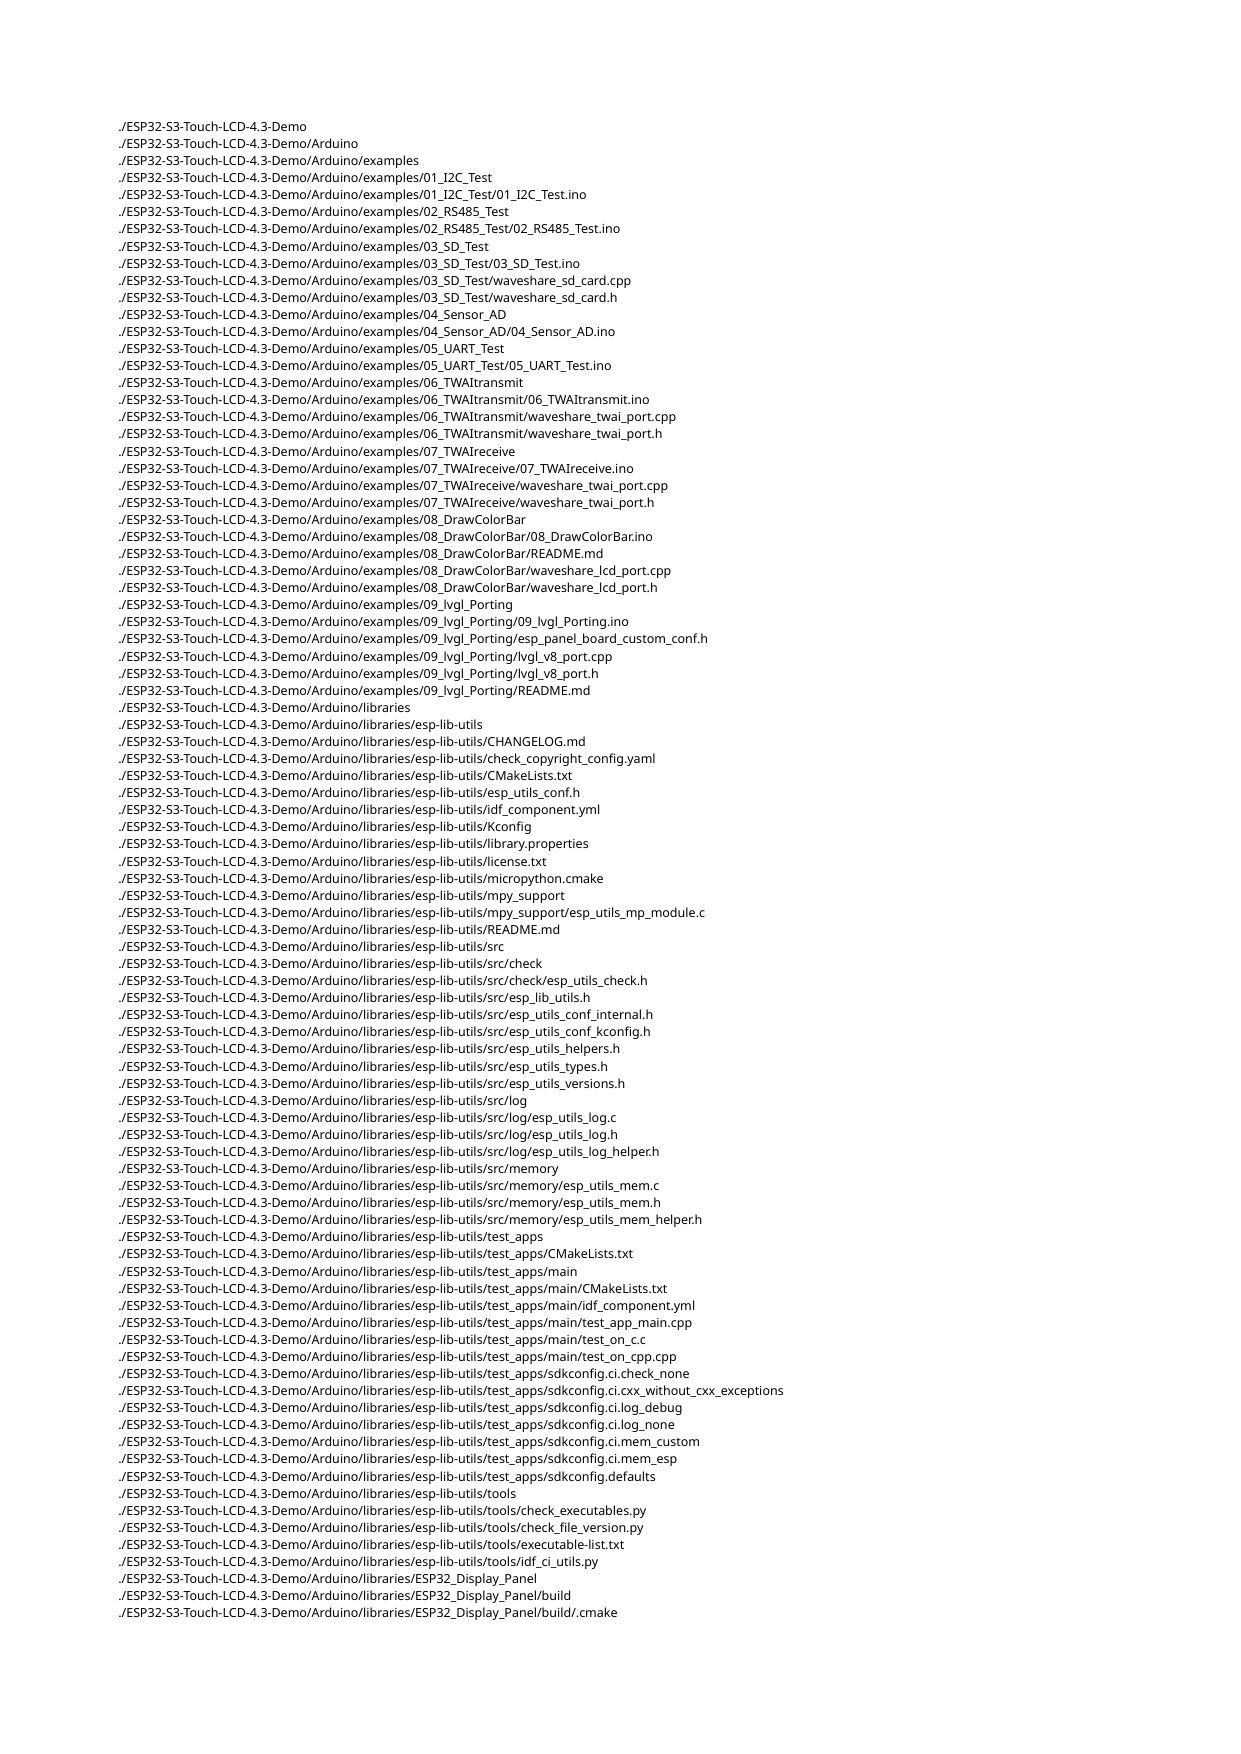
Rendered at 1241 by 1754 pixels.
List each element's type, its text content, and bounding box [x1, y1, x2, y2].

text ./ESP32-S3-Touch-LCD-4.3-Demo/Arduino/examples/01_I2C_Test/01_I2C_Test.ino [118, 186, 1122, 203]
text ./ESP32-S3-Touch-LCD-4.3-Demo/Arduino/examples/09_lvgl_Porting/09_lvgl_Porting.ino [118, 613, 1122, 631]
text ./ESP32-S3-Touch-LCD-4.3-Demo/Arduino/libraries/esp-lib-utils/README.md [118, 921, 1122, 938]
text ./ESP32-S3-Touch-LCD-4.3-Demo/Arduino/libraries/esp-lib-utils/check_copyright_config.yaml [118, 750, 1122, 767]
text ./ESP32-S3-Touch-LCD-4.3-Demo/Arduino/libraries/esp-lib-utils/tools/executable-list.txt [118, 1536, 1122, 1553]
text ./ESP32-S3-Touch-LCD-4.3-Demo/Arduino/libraries/esp-lib-utils/src/log [118, 1092, 1122, 1109]
text ./ESP32-S3-Touch-LCD-4.3-Demo/Arduino/libraries/esp-lib-utils/test_apps/sdkconfig.ci.cxx_without_cxx_exceptions [118, 1382, 1122, 1399]
text ./ESP32-S3-Touch-LCD-4.3-Demo/Arduino/libraries/esp-lib-utils/mpy_support/esp_utils_mp_module.c [118, 904, 1122, 921]
text ./ESP32-S3-Touch-LCD-4.3-Demo/Arduino/examples/07_TWAIreceive/waveshare_twai_port.cpp [118, 477, 1122, 494]
text ./ESP32-S3-Touch-LCD-4.3-Demo/Arduino/libraries/ESP32_Display_Panel/build/.cmake [118, 1604, 1122, 1621]
text ./ESP32-S3-Touch-LCD-4.3-Demo/Arduino/libraries/esp-lib-utils/esp_utils_conf.h [118, 784, 1122, 801]
text ./ESP32-S3-Touch-LCD-4.3-Demo/Arduino/examples/07_TWAIreceive [118, 443, 1122, 460]
text ./ESP32-S3-Touch-LCD-4.3-Demo/Arduino/libraries/esp-lib-utils/test_apps/main/test_app_main.cpp [118, 1314, 1122, 1331]
text ./ESP32-S3-Touch-LCD-4.3-Demo/Arduino/examples/06_TWAItransmit/waveshare_twai_port.cpp [118, 408, 1122, 426]
text ./ESP32-S3-Touch-LCD-4.3-Demo/Arduino/libraries/esp-lib-utils/test_apps/sdkconfig.ci.check_none [118, 1365, 1122, 1382]
text ./ESP32-S3-Touch-LCD-4.3-Demo/Arduino/libraries/esp-lib-utils [118, 716, 1122, 733]
text ./ESP32-S3-Touch-LCD-4.3-Demo/Arduino/libraries/esp-lib-utils/src/esp_utils_types.h [118, 1058, 1122, 1075]
text ./ESP32-S3-Touch-LCD-4.3-Demo/Arduino/examples/09_lvgl_Porting/lvgl_v8_port.cpp [118, 648, 1122, 665]
text ./ESP32-S3-Touch-LCD-4.3-Demo/Arduino/examples/08_DrawColorBar/waveshare_lcd_port.h [118, 579, 1122, 596]
text ./ESP32-S3-Touch-LCD-4.3-Demo/Arduino/libraries/esp-lib-utils/micropython.cmake [118, 870, 1122, 887]
text ./ESP32-S3-Touch-LCD-4.3-Demo/Arduino/libraries/esp-lib-utils/Kconfig [118, 818, 1122, 836]
text ./ESP32-S3-Touch-LCD-4.3-Demo/Arduino/libraries/esp-lib-utils/src/esp_lib_utils.h [118, 989, 1122, 1006]
text ./ESP32-S3-Touch-LCD-4.3-Demo/Arduino/libraries/esp-lib-utils/test_apps/sdkconfig.ci.log_none [118, 1416, 1122, 1433]
text ./ESP32-S3-Touch-LCD-4.3-Demo/Arduino/examples/01_I2C_Test [118, 169, 1122, 186]
text ./ESP32-S3-Touch-LCD-4.3-Demo/Arduino/examples/09_lvgl_Porting/esp_panel_board_custom_conf.h [118, 631, 1122, 648]
text ./ESP32-S3-Touch-LCD-4.3-Demo/Arduino/libraries/esp-lib-utils/src/log/esp_utils_log.c [118, 1109, 1122, 1126]
text ./ESP32-S3-Touch-LCD-4.3-Demo/Arduino/libraries/ESP32_Display_Panel/build [118, 1587, 1122, 1604]
text ./ESP32-S3-Touch-LCD-4.3-Demo/Arduino/libraries/esp-lib-utils/src/check [118, 955, 1122, 972]
text ./ESP32-S3-Touch-LCD-4.3-Demo/Arduino/examples/08_DrawColorBar/waveshare_lcd_port.cpp [118, 562, 1122, 579]
text ./ESP32-S3-Touch-LCD-4.3-Demo/Arduino/libraries/esp-lib-utils/src/memory [118, 1160, 1122, 1177]
text ./ESP32-S3-Touch-LCD-4.3-Demo/Arduino/libraries/esp-lib-utils/test_apps/main [118, 1263, 1122, 1280]
text ./ESP32-S3-Touch-LCD-4.3-Demo/Arduino/libraries/esp-lib-utils/idf_component.yml [118, 801, 1122, 818]
text ./ESP32-S3-Touch-LCD-4.3-Demo/Arduino [118, 135, 1122, 152]
text ./ESP32-S3-Touch-LCD-4.3-Demo/Arduino/examples/09_lvgl_Porting/README.md [118, 682, 1122, 699]
text ./ESP32-S3-Touch-LCD-4.3-Demo [118, 118, 1122, 135]
text ./ESP32-S3-Touch-LCD-4.3-Demo/Arduino/libraries/esp-lib-utils/src/log/esp_utils_log_helper.h [118, 1143, 1122, 1160]
text ./ESP32-S3-Touch-LCD-4.3-Demo/Arduino/libraries/esp-lib-utils/test_apps/sdkconfig.ci.mem_custom [118, 1433, 1122, 1451]
text ./ESP32-S3-Touch-LCD-4.3-Demo/Arduino/libraries/esp-lib-utils/tools [118, 1485, 1122, 1502]
text ./ESP32-S3-Touch-LCD-4.3-Demo/Arduino/examples/08_DrawColorBar/08_DrawColorBar.ino [118, 528, 1122, 545]
text ./ESP32-S3-Touch-LCD-4.3-Demo/Arduino/examples/09_lvgl_Porting/lvgl_v8_port.h [118, 665, 1122, 682]
text ./ESP32-S3-Touch-LCD-4.3-Demo/Arduino/examples/02_RS485_Test/02_RS485_Test.ino [118, 221, 1122, 238]
text ./ESP32-S3-Touch-LCD-4.3-Demo/Arduino/libraries/esp-lib-utils/license.txt [118, 853, 1122, 870]
text ./ESP32-S3-Touch-LCD-4.3-Demo/Arduino/libraries/esp-lib-utils/src/esp_utils_helpers.h [118, 1041, 1122, 1058]
text ./ESP32-S3-Touch-LCD-4.3-Demo/Arduino/examples/03_SD_Test/waveshare_sd_card.h [118, 289, 1122, 306]
text ./ESP32-S3-Touch-LCD-4.3-Demo/Arduino/examples [118, 152, 1122, 169]
text ./ESP32-S3-Touch-LCD-4.3-Demo/Arduino/examples/09_lvgl_Porting [118, 596, 1122, 613]
text ./ESP32-S3-Touch-LCD-4.3-Demo/Arduino/libraries/esp-lib-utils/CMakeLists.txt [118, 767, 1122, 784]
text ./ESP32-S3-Touch-LCD-4.3-Demo/Arduino/libraries/esp-lib-utils/library.properties [118, 836, 1122, 853]
text ./ESP32-S3-Touch-LCD-4.3-Demo/Arduino/libraries/esp-lib-utils/mpy_support [118, 887, 1122, 904]
text ./ESP32-S3-Touch-LCD-4.3-Demo/Arduino/examples/06_TWAItransmit/waveshare_twai_port.h [118, 426, 1122, 443]
text ./ESP32-S3-Touch-LCD-4.3-Demo/Arduino/libraries/esp-lib-utils/src/memory/esp_utils_mem.h [118, 1194, 1122, 1211]
text ./ESP32-S3-Touch-LCD-4.3-Demo/Arduino/libraries/esp-lib-utils/src/esp_utils_conf_kconfig.h [118, 1023, 1122, 1041]
text ./ESP32-S3-Touch-LCD-4.3-Demo/Arduino/libraries/esp-lib-utils/src/memory/esp_utils_mem.c [118, 1177, 1122, 1194]
text ./ESP32-S3-Touch-LCD-4.3-Demo/Arduino/libraries/esp-lib-utils/src/log/esp_utils_log.h [118, 1126, 1122, 1143]
text ./ESP32-S3-Touch-LCD-4.3-Demo/Arduino/libraries/esp-lib-utils/test_apps/main/test_on_c.c [118, 1331, 1122, 1348]
text ./ESP32-S3-Touch-LCD-4.3-Demo/Arduino/libraries/esp-lib-utils/test_apps/main/test_on_cpp.cpp [118, 1348, 1122, 1365]
text ./ESP32-S3-Touch-LCD-4.3-Demo/Arduino/examples/07_TWAIreceive/waveshare_twai_port.h [118, 494, 1122, 511]
text ./ESP32-S3-Touch-LCD-4.3-Demo/Arduino/libraries/esp-lib-utils/test_apps/sdkconfig.ci.log_debug [118, 1399, 1122, 1416]
text ./ESP32-S3-Touch-LCD-4.3-Demo/Arduino/libraries/esp-lib-utils/tools/idf_ci_utils.py [118, 1553, 1122, 1570]
text ./ESP32-S3-Touch-LCD-4.3-Demo/Arduino/libraries [118, 699, 1122, 716]
text ./ESP32-S3-Touch-LCD-4.3-Demo/Arduino/examples/07_TWAIreceive/07_TWAIreceive.ino [118, 460, 1122, 477]
text ./ESP32-S3-Touch-LCD-4.3-Demo/Arduino/libraries/esp-lib-utils/CHANGELOG.md [118, 733, 1122, 750]
text ./ESP32-S3-Touch-LCD-4.3-Demo/Arduino/libraries/esp-lib-utils/test_apps/main/CMakeLists.txt [118, 1280, 1122, 1297]
text ./ESP32-S3-Touch-LCD-4.3-Demo/Arduino/examples/05_UART_Test [118, 340, 1122, 357]
text ./ESP32-S3-Touch-LCD-4.3-Demo/Arduino/libraries/esp-lib-utils/src/esp_utils_versions.h [118, 1075, 1122, 1092]
text ./ESP32-S3-Touch-LCD-4.3-Demo/Arduino/libraries/esp-lib-utils/test_apps/sdkconfig.defaults [118, 1468, 1122, 1485]
text ./ESP32-S3-Touch-LCD-4.3-Demo/Arduino/libraries/esp-lib-utils/test_apps/CMakeLists.txt [118, 1246, 1122, 1263]
text ./ESP32-S3-Touch-LCD-4.3-Demo/Arduino/examples/05_UART_Test/05_UART_Test.ino [118, 357, 1122, 374]
text ./ESP32-S3-Touch-LCD-4.3-Demo/Arduino/libraries/esp-lib-utils/test_apps/sdkconfig.ci.mem_esp [118, 1451, 1122, 1468]
text ./ESP32-S3-Touch-LCD-4.3-Demo/Arduino/libraries/ESP32_Display_Panel [118, 1570, 1122, 1587]
text ./ESP32-S3-Touch-LCD-4.3-Demo/Arduino/libraries/esp-lib-utils/tools/check_file_version.py [118, 1519, 1122, 1536]
text ./ESP32-S3-Touch-LCD-4.3-Demo/Arduino/examples/03_SD_Test/waveshare_sd_card.cpp [118, 272, 1122, 289]
text ./ESP32-S3-Touch-LCD-4.3-Demo/Arduino/libraries/esp-lib-utils/src/esp_utils_conf_internal.h [118, 1006, 1122, 1023]
text ./ESP32-S3-Touch-LCD-4.3-Demo/Arduino/examples/02_RS485_Test [118, 203, 1122, 221]
text ./ESP32-S3-Touch-LCD-4.3-Demo/Arduino/examples/04_Sensor_AD [118, 306, 1122, 323]
text ./ESP32-S3-Touch-LCD-4.3-Demo/Arduino/examples/06_TWAItransmit/06_TWAItransmit.ino [118, 391, 1122, 408]
text ./ESP32-S3-Touch-LCD-4.3-Demo/Arduino/libraries/esp-lib-utils/test_apps/main/idf_component.yml [118, 1297, 1122, 1314]
text ./ESP32-S3-Touch-LCD-4.3-Demo/Arduino/examples/06_TWAItransmit [118, 374, 1122, 391]
text ./ESP32-S3-Touch-LCD-4.3-Demo/Arduino/examples/04_Sensor_AD/04_Sensor_AD.ino [118, 323, 1122, 340]
text ./ESP32-S3-Touch-LCD-4.3-Demo/Arduino/examples/03_SD_Test/03_SD_Test.ino [118, 255, 1122, 272]
text ./ESP32-S3-Touch-LCD-4.3-Demo/Arduino/libraries/esp-lib-utils/src [118, 938, 1122, 955]
text ./ESP32-S3-Touch-LCD-4.3-Demo/Arduino/examples/03_SD_Test [118, 238, 1122, 255]
text ./ESP32-S3-Touch-LCD-4.3-Demo/Arduino/libraries/esp-lib-utils/test_apps [118, 1228, 1122, 1246]
text ./ESP32-S3-Touch-LCD-4.3-Demo/Arduino/examples/08_DrawColorBar [118, 511, 1122, 528]
text ./ESP32-S3-Touch-LCD-4.3-Demo/Arduino/libraries/esp-lib-utils/tools/check_executables.py [118, 1502, 1122, 1519]
text ./ESP32-S3-Touch-LCD-4.3-Demo/Arduino/libraries/esp-lib-utils/src/memory/esp_utils_mem_helper.h [118, 1211, 1122, 1228]
text ./ESP32-S3-Touch-LCD-4.3-Demo/Arduino/examples/08_DrawColorBar/README.md [118, 545, 1122, 562]
text ./ESP32-S3-Touch-LCD-4.3-Demo/Arduino/libraries/esp-lib-utils/src/check/esp_utils_check.h [118, 972, 1122, 989]
